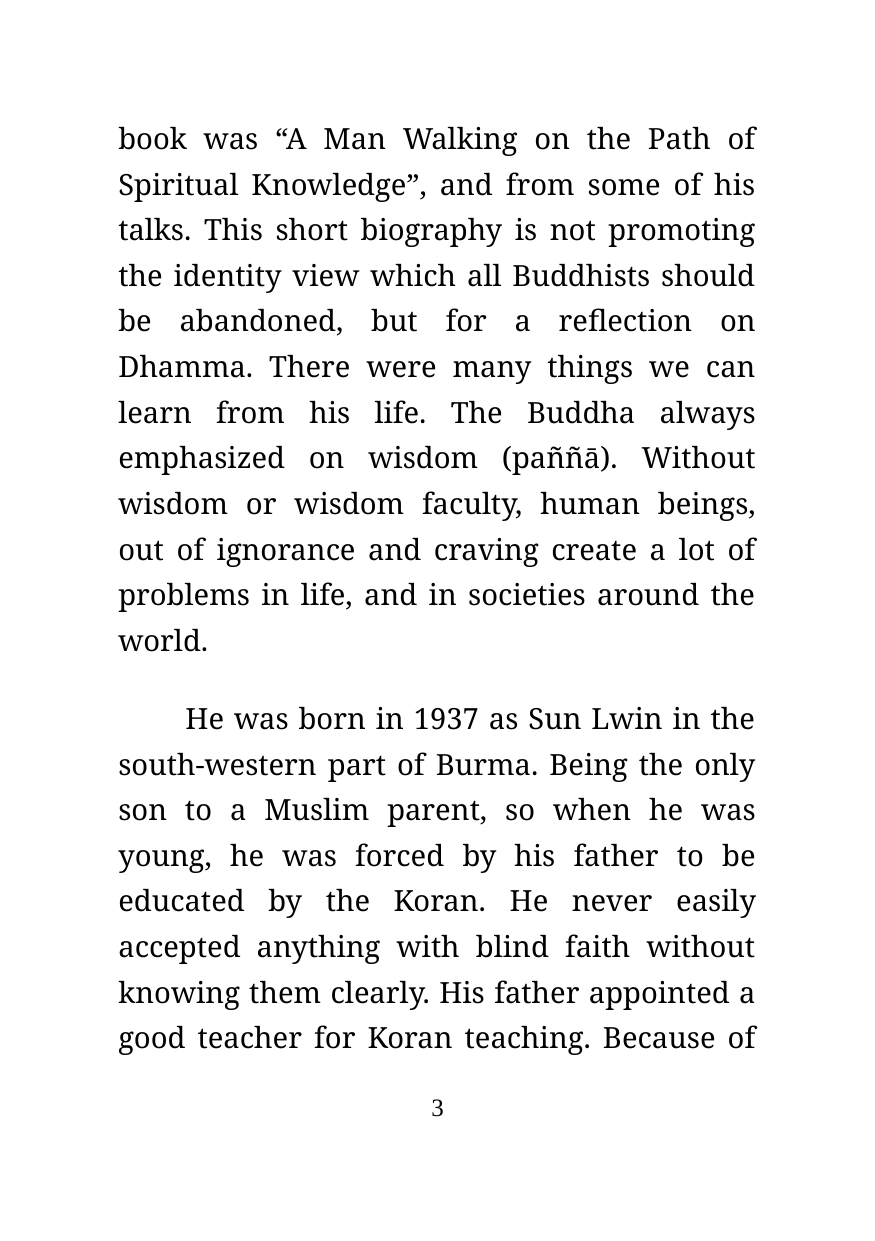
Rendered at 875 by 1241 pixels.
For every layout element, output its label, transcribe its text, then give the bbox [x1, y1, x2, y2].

text He was born in 1937 as Sun Lwin in the south-western part of Burma. Being the only son to a Muslim parent, so when he was young, he was forced by his father to be educated by the Koran. He never easily accepted anything with blind faith without knowing them clearly. His father appointed a good teacher for Koran teaching. Because of [118, 698, 756, 1057]
text book was “A Man Walking on the Path of Spiritual Knowledge”, and from some of his talks. This short biography is not promoting the identity view which all Buddhists should be abandoned, but for a reflection on Dhamma. There were many things we can learn from his life. The Buddha always emphasized on wisdom (paññā). Without wisdom or wisdom faculty, human beings, out of ignorance and craving create a lot of problems in life, and in societies around the world. [118, 118, 756, 660]
